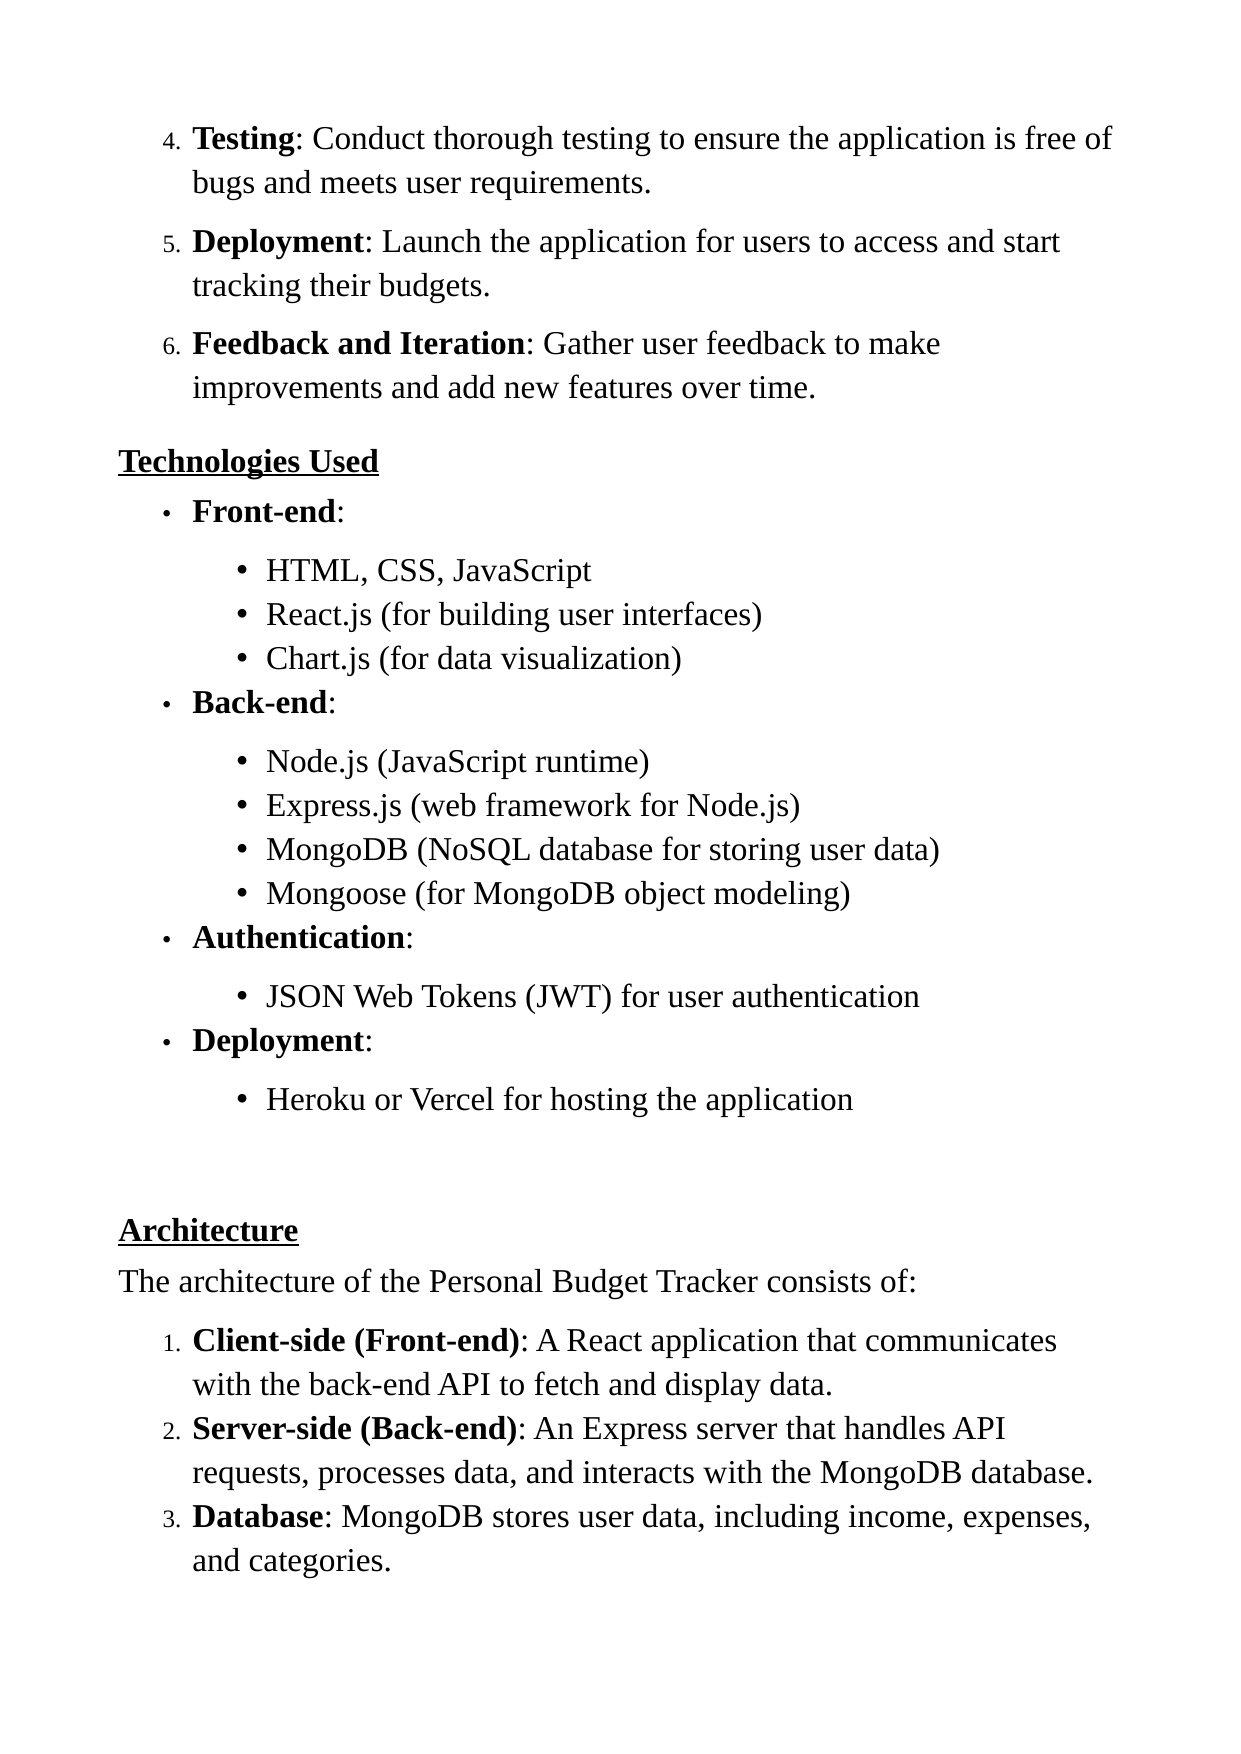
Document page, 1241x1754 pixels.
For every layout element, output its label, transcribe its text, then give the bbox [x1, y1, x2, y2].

list Chart.js (for data visualization) [236, 638, 1122, 677]
subtitle Architecture [118, 1211, 1122, 1249]
list Node.js (JavaScript runtime) [236, 741, 1122, 779]
text The architecture of the Personal Budget Tracker consists of: [118, 1261, 1122, 1300]
list Back-end: [162, 682, 1122, 721]
list JSON Web Tokens (JWT) for user authentication [236, 976, 1122, 1014]
list Front-end: [162, 492, 1122, 530]
list Server-side (Back-end): An Express server that handles API requests, processes data, and interacts with the MongoDB database. [162, 1408, 1122, 1491]
list Database: MongoDB stores user data, including income, expenses, and categories. [162, 1496, 1122, 1579]
list React.js (for building user interfaces) [236, 594, 1122, 633]
list Authentication: [162, 917, 1122, 956]
list MongoDB (NoSQL database for storing user data) [236, 829, 1122, 868]
list Deployment: Launch the application for users to access and start tracking their budgets. [162, 221, 1122, 303]
list Feedback and Iteration: Gather user feedback to make improvements and add new features over time. [162, 323, 1122, 406]
list Testing: Conduct thorough testing to ensure the application is free of bugs and meets user requirements. [162, 118, 1122, 201]
list HTML, CSS, JavaScript [236, 550, 1122, 589]
subtitle Technologies Used [118, 441, 1122, 479]
list Client-side (Front-end): A React application that communicates with the back-end API to fetch and display data. [162, 1320, 1122, 1402]
list Mongoose (for MongoDB object modeling) [236, 873, 1122, 912]
list Deployment: [162, 1020, 1122, 1058]
list Express.js (web framework for Node.js) [236, 785, 1122, 823]
list Heroku or Vercel for hosting the application [236, 1079, 1122, 1117]
